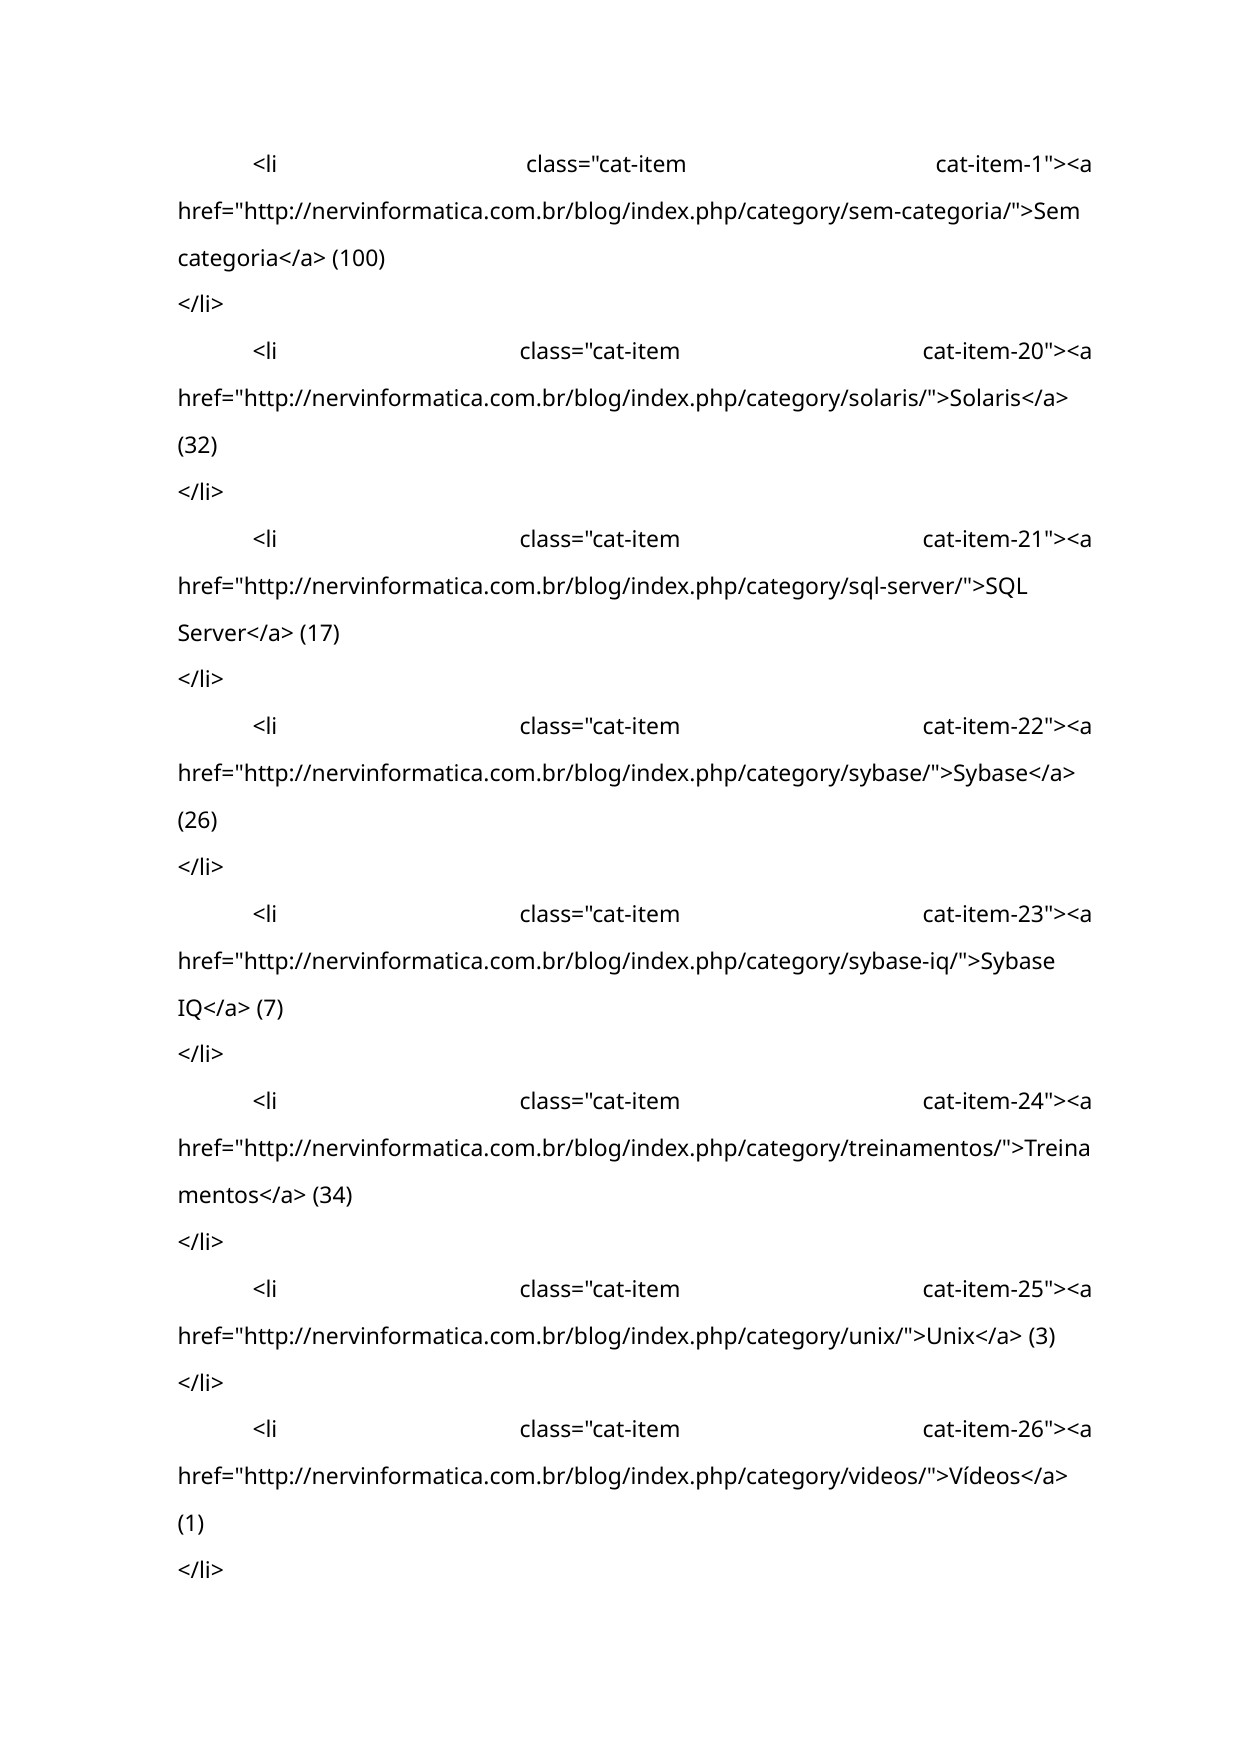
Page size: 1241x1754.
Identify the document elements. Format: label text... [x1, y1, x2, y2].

text </li> [177, 851, 1092, 882]
text </li> [177, 663, 1092, 694]
text <li class="cat-item cat-item-25"><a href="http://nervinformatica.com.br/blog/index.php/category/unix/">Unix</a> (3) [177, 1273, 1092, 1351]
text </li> [177, 1554, 1092, 1585]
text </li> [177, 1038, 1092, 1069]
text <li class="cat-item cat-item-26"><a href="http://nervinformatica.com.br/blog/index.php/category/videos/">Vídeos</a> (1) [177, 1413, 1092, 1538]
text </li> [177, 1366, 1092, 1398]
text <li class="cat-item cat-item-1"><a href="http://nervinformatica.com.br/blog/index.php/category/sem-categoria/">Sem categoria</a> (100) [177, 148, 1092, 273]
text <li class="cat-item cat-item-20"><a href="http://nervinformatica.com.br/blog/index.php/category/solaris/">Solaris</a> (32) [177, 335, 1092, 460]
text </li> [177, 288, 1092, 319]
text <li class="cat-item cat-item-21"><a href="http://nervinformatica.com.br/blog/index.php/category/sql-server/">SQL Server</a> (17) [177, 523, 1092, 648]
text </li> [177, 476, 1092, 507]
text <li class="cat-item cat-item-24"><a href="http://nervinformatica.com.br/blog/index.php/category/treinamentos/">Treinamentos</a> (34) [177, 1085, 1092, 1210]
text </li> [177, 1226, 1092, 1257]
text <li class="cat-item cat-item-23"><a href="http://nervinformatica.com.br/blog/index.php/category/sybase-iq/">Sybase IQ</a> (7) [177, 898, 1092, 1023]
text <li class="cat-item cat-item-22"><a href="http://nervinformatica.com.br/blog/index.php/category/sybase/">Sybase</a> (26) [177, 710, 1092, 835]
